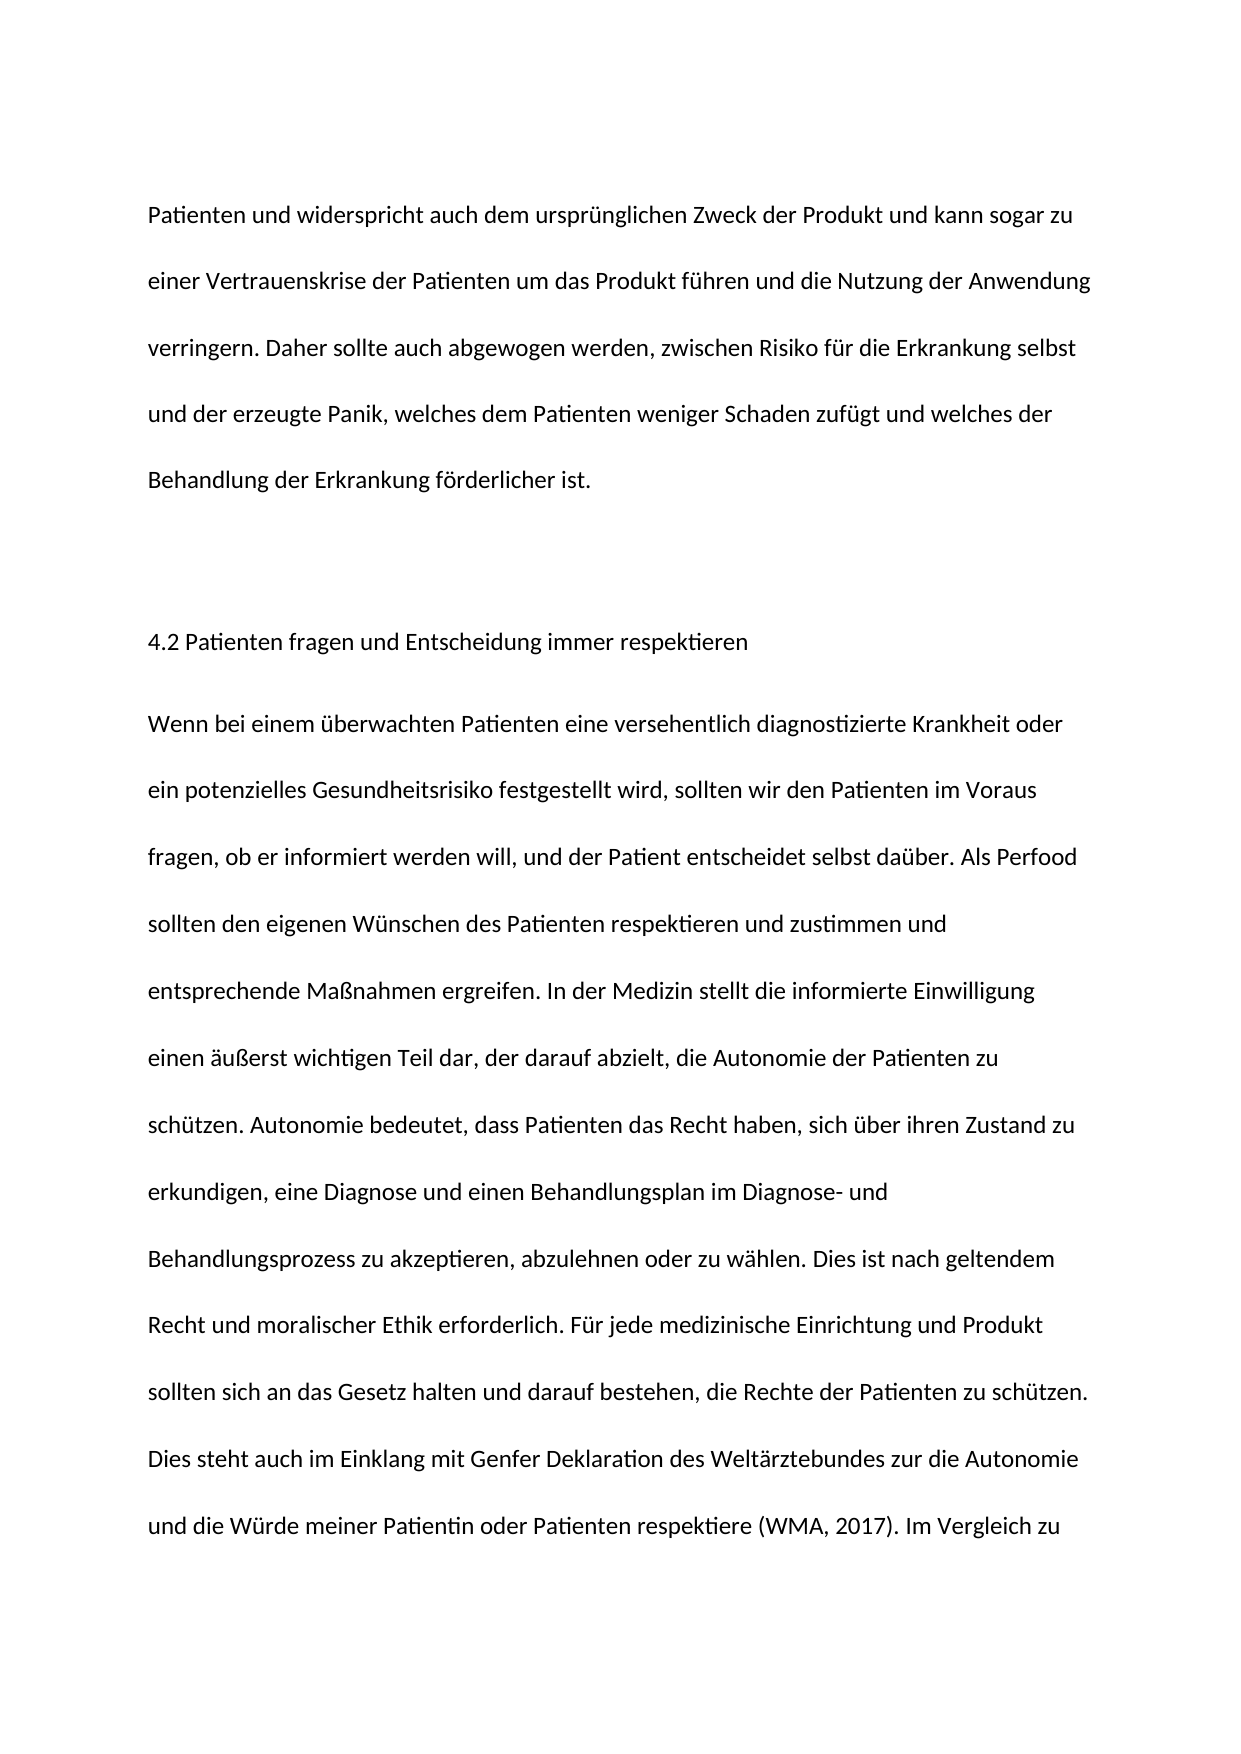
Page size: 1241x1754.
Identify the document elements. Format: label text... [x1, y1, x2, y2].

text Patienten und widerspricht auch dem ursprünglichen Zweck der Produkt und kann sogar zu einer Vertrauenskrise der Patienten um das Produkt führen und die Nutzung der Anwendung verringern. Daher sollte auch abgewogen werden, zwischen Risiko für die Erkrankung selbst und der erzeugte Panik, welches dem Patienten weniger Schaden zufügt und welches der Behandlung der Erkrankung förderlicher ist. [148, 173, 1093, 500]
text 4.2 Patienten fragen und Entscheidung immer respektieren [148, 600, 1093, 663]
text Wenn bei einem überwachten Patienten eine versehentlich diagnostizierte Krankheit oder ein potenzielles Gesundheitsrisiko festgestellt wird, sollten wir den Patienten im Voraus fragen, ob er informiert werden will, und der Patient entscheidet selbst daüber. Als Perfood sollten den eigenen Wünschen des Patienten respektieren und zustimmen und entsprechende Maßnahmen ergreifen. In der Medizin stellt die informierte Einwilligung einen äußerst wichtigen Teil dar, der darauf abzielt, die Autonomie der Patienten zu schützen. Autonomie bedeutet, dass Patienten das Recht haben, sich über ihren Zustand zu erkundigen, eine Diagnose und einen Behandlungsplan im Diagnose- und Behandlungsprozess zu akzeptieren, abzulehnen oder zu wählen. Dies ist nach geltendem Recht und moralischer Ethik erforderlich. Für jede medizinische Einrichtung und Produkt sollten sich an das Gesetz halten und darauf bestehen, die Rechte der Patienten zu schützen. Dies steht auch im Einklang mit Genfer Deklaration des Weltärztebundes zur die Autonomie und die Würde meiner Patientin oder Patienten respektiere (WMA, 2017). Im Vergleich zu [148, 681, 1093, 1546]
